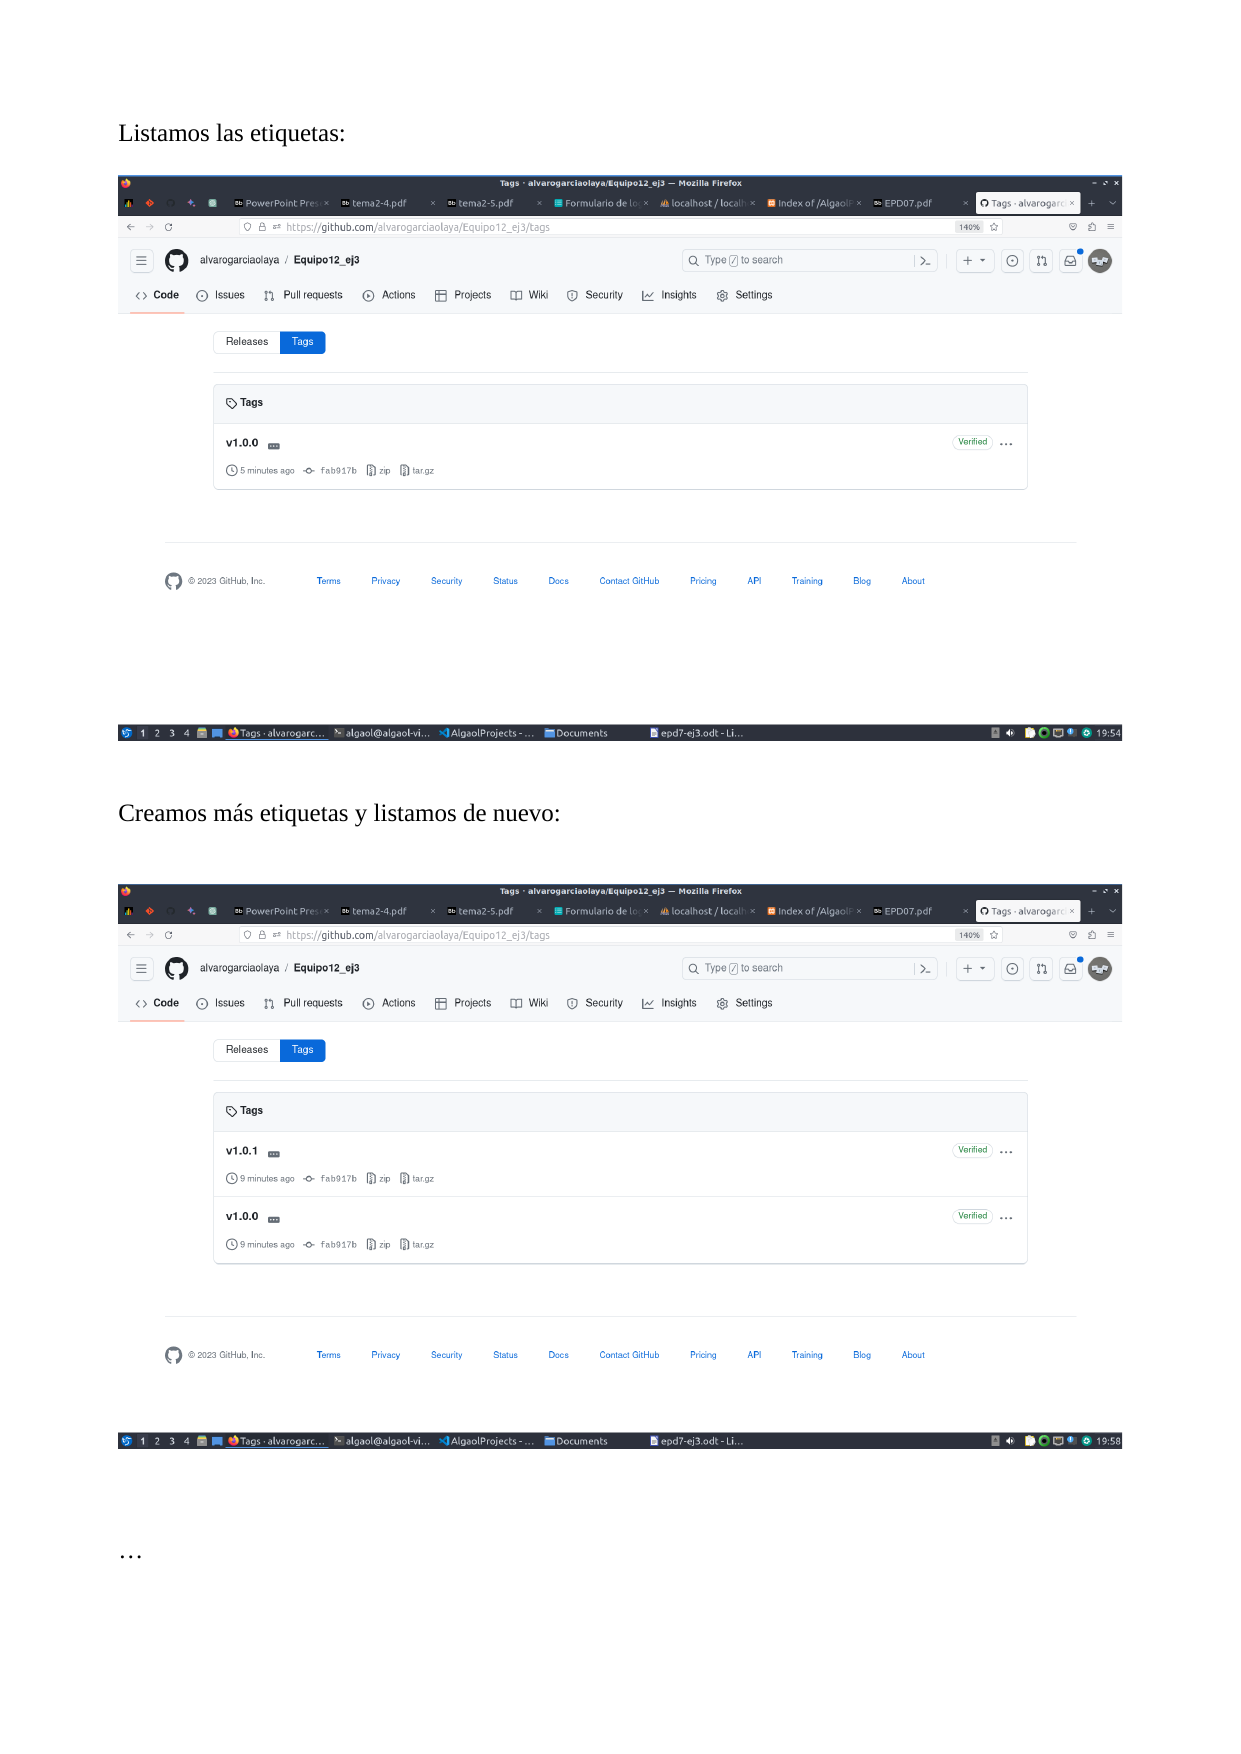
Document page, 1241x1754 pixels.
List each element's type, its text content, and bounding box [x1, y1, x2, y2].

text … [118, 1535, 1122, 1564]
picture [118, 175, 1123, 741]
text Listamos las etiquetas: [118, 118, 1122, 147]
picture [118, 884, 1123, 1449]
text Creamos más etiquetas y listamos de nuevo: [118, 798, 1122, 827]
